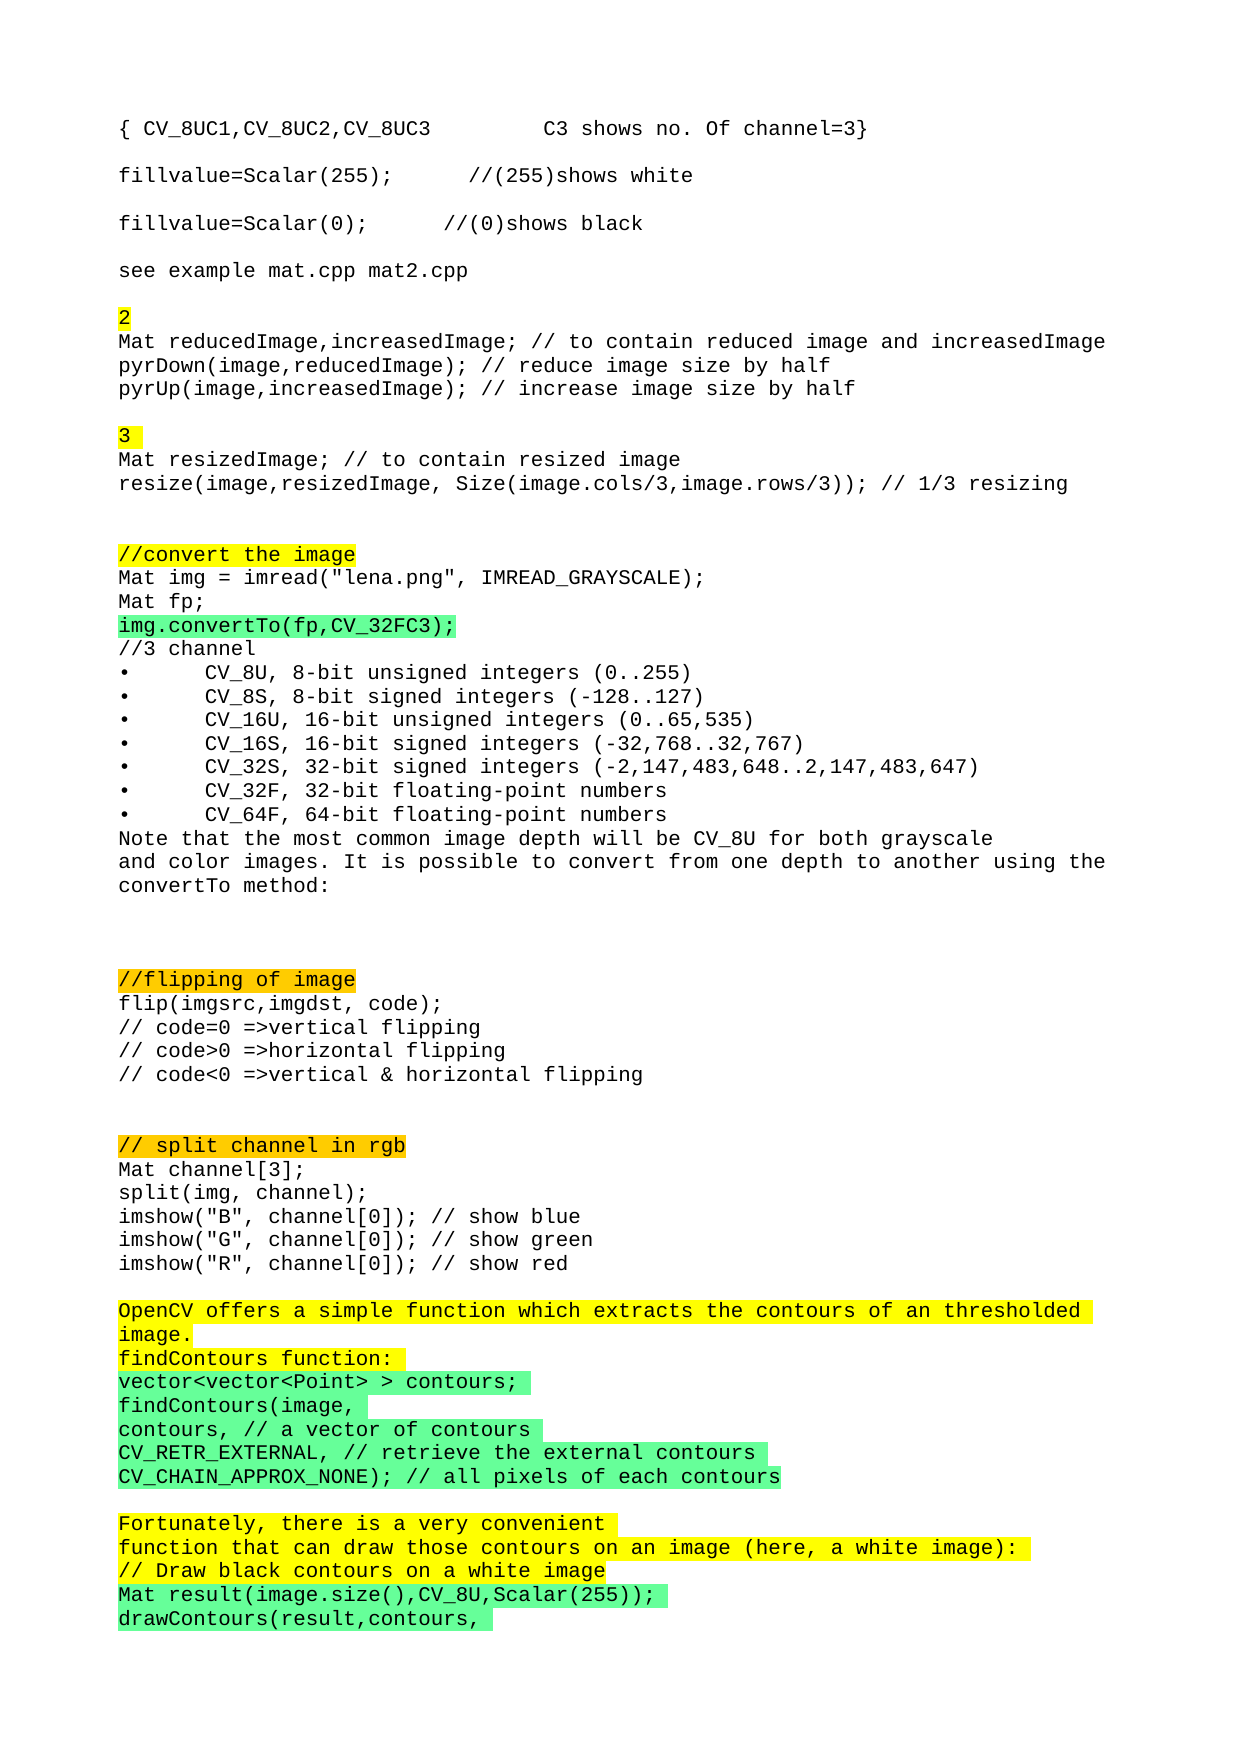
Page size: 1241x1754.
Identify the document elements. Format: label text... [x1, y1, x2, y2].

text Fortunately, there is a very convenient [118, 1513, 1122, 1537]
text Mat img = imread("lena.png", IMREAD_GRAYSCALE); [118, 567, 1122, 591]
text fillvalue=Scalar(0); //(0)shows black [118, 213, 1122, 236]
text pyrDown(image,reducedImage); // reduce image size by half [118, 354, 1122, 378]
text 2 [118, 307, 1122, 331]
text imshow("G", channel[0]); // show green [118, 1229, 1122, 1253]
text Mat fp; [118, 591, 1122, 615]
text { CV_8UC1,CV_8UC2,CV_8UC3 C3 shows no. Of channel=3} [118, 118, 1122, 142]
text // code>0 =>horizontal flipping [118, 1040, 1122, 1064]
text • CV_8U, 8-bit unsigned integers (0..255) [118, 662, 1122, 686]
text OpenCV offers a simple function which extracts the contours of an thresholded image. [118, 1300, 1122, 1348]
text fillvalue=Scalar(255); //(255)shows white [118, 165, 1122, 189]
text flip(imgsrc,imgdst, code); [118, 993, 1122, 1017]
text //convert the image [118, 544, 1122, 567]
text imshow("B", channel[0]); // show blue [118, 1206, 1122, 1229]
text • CV_32F, 32-bit floating-point numbers [118, 780, 1122, 804]
text CV_RETR_EXTERNAL, // retrieve the external contours [118, 1442, 1122, 1466]
text split(img, channel); [118, 1182, 1122, 1206]
text // Draw black contours on a white image [118, 1561, 1122, 1584]
text • CV_16S, 16-bit signed integers (-32,768..32,767) [118, 733, 1122, 757]
text Mat reducedImage,increasedImage; // to contain reduced image and increasedImage [118, 331, 1122, 354]
text imshow("R", channel[0]); // show red [118, 1253, 1122, 1277]
text and color images. It is possible to convert from one depth to another using the [118, 851, 1122, 875]
text img.convertTo(fp,CV_32FC3); [118, 615, 1122, 638]
text drawContours(result,contours, [118, 1608, 1122, 1631]
text • CV_8S, 8-bit signed integers (-128..127) [118, 686, 1122, 709]
text vector<vector<Point> > contours; [118, 1371, 1122, 1395]
text resize(image,resizedImage, Size(image.cols/3,image.rows/3)); // 1/3 resizing [118, 473, 1122, 496]
text see example mat.cpp mat2.cpp [118, 260, 1122, 284]
text CV_CHAIN_APPROX_NONE); // all pixels of each contours [118, 1466, 1122, 1489]
text convertTo method: [118, 875, 1122, 898]
text pyrUp(image,increasedImage); // increase image size by half [118, 378, 1122, 402]
text //3 channel [118, 638, 1122, 662]
text //flipping of image [118, 969, 1122, 993]
text findContours function: [118, 1348, 1122, 1371]
text // split channel in rgb [118, 1135, 1122, 1158]
text // code=0 =>vertical flipping [118, 1017, 1122, 1040]
text Note that the most common image depth will be CV_8U for both grayscale [118, 827, 1122, 851]
text Mat result(image.size(),CV_8U,Scalar(255)); [118, 1584, 1122, 1608]
text Mat resizedImage; // to contain resized image [118, 449, 1122, 473]
text • CV_16U, 16-bit unsigned integers (0..65,535) [118, 709, 1122, 733]
text function that can draw those contours on an image (here, a white image): [118, 1537, 1122, 1561]
text contours, // a vector of contours [118, 1419, 1122, 1442]
text • CV_64F, 64-bit floating-point numbers [118, 804, 1122, 827]
text findContours(image, [118, 1395, 1122, 1419]
text • CV_32S, 32-bit signed integers (-2,147,483,648..2,147,483,647) [118, 757, 1122, 780]
text Mat channel[3]; [118, 1158, 1122, 1182]
text 3 [118, 426, 1122, 449]
text // code<0 =>vertical & horizontal flipping [118, 1064, 1122, 1088]
